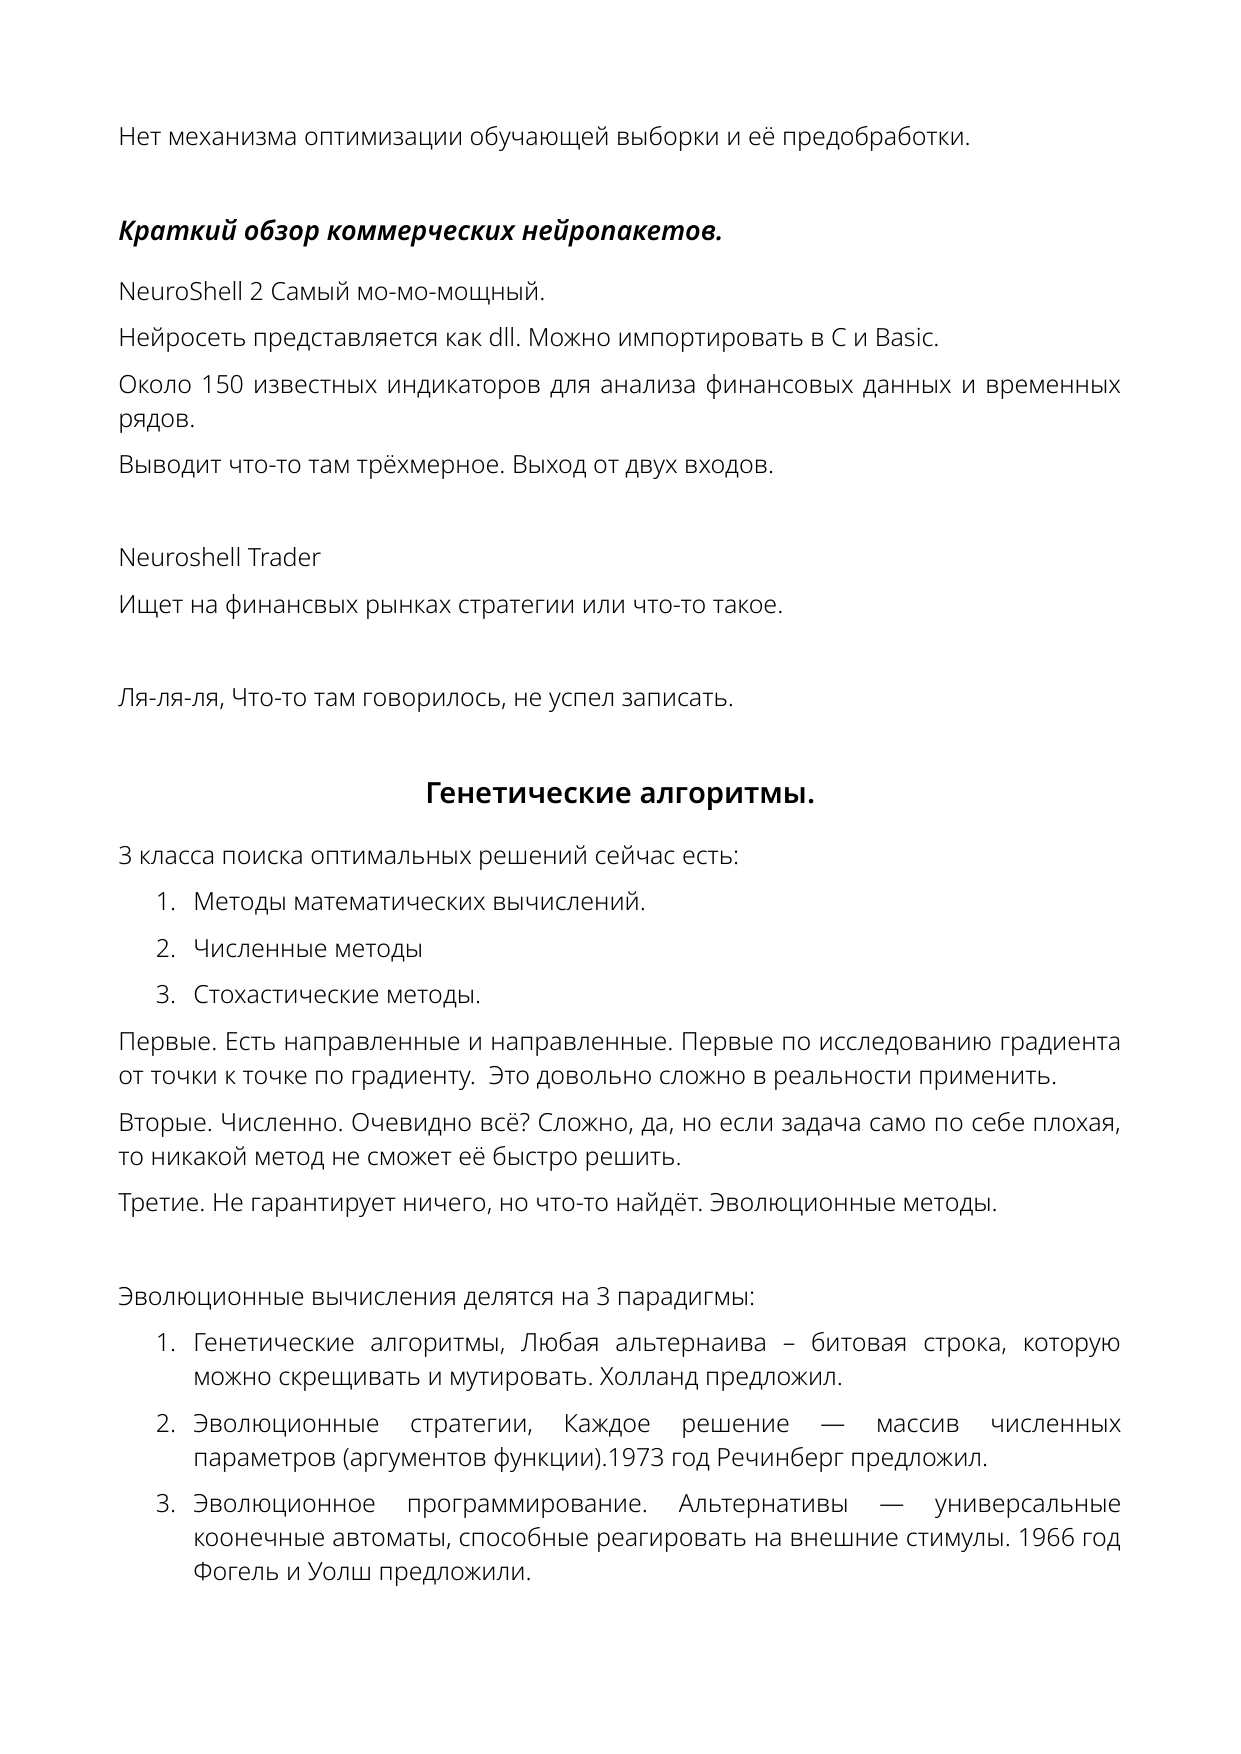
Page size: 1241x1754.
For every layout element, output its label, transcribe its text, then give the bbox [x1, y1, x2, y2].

text NeuroShell 2 Самый мо-мо-мощный. [118, 273, 1122, 307]
text Ля-ля-ля, Что-то там говорилось, не успел записать. [118, 680, 1122, 714]
subtitle Генетические алгоритмы. [118, 773, 1122, 812]
text Нейросеть представляется как dll. Можно импортировать в C и Basic. [118, 320, 1122, 354]
text Эволюционные вычисления делятся на 3 парадигмы: [118, 1278, 1122, 1312]
text Ищет на финансвых рынках стратегии или что-то такое. [118, 587, 1122, 621]
list Эволюционное программирование. Альтернативы — универсальные коонечные автоматы, способные реагировать на внешние стимулы. 1966 год Фогель и Уолш предложили. [156, 1486, 1122, 1588]
text Вторые. Численно. Очевидно всё? Сложно, да, но если задача само по себе плохая, то никакой метод не сможет её быстро решить. [118, 1104, 1122, 1172]
list Эволюционные стратегии, Каждое решение — массив численных параметров (аргументов функции).1973 год Речинберг предложил. [156, 1405, 1122, 1473]
text 3 класса поиска оптимальных решений сейчас есть: [118, 837, 1122, 872]
text Neuroshell Trader [118, 540, 1122, 574]
text Около 150 известных индикаторов для анализа финансовых данных и временных рядов. [118, 366, 1122, 434]
list Численные методы [156, 931, 1122, 965]
list Генетические алгоритмы, Любая альтернаива – битовая строка, которую можно скрещивать и мутировать. Холланд предложил. [156, 1325, 1122, 1393]
subtitle Краткий обзор коммерческих нейропакетов. [118, 211, 1122, 248]
text Нет механизма оптимизации обучающей выборки и её предобработки. [118, 118, 1122, 152]
list Методы математических вычислений. [156, 884, 1122, 918]
text Выводит что-то там трёхмерное. Выход от двух входов. [118, 447, 1122, 481]
text Первые. Есть направленные и направленные. Первые по исследованию градиента от точки к точке по градиенту. Это довольно сложно в реальности применить. [118, 1024, 1122, 1092]
list Стохастические методы. [156, 977, 1122, 1011]
text Третие. Не гарантирует ничего, но что-то найдёт. Эволюционные методы. [118, 1185, 1122, 1219]
